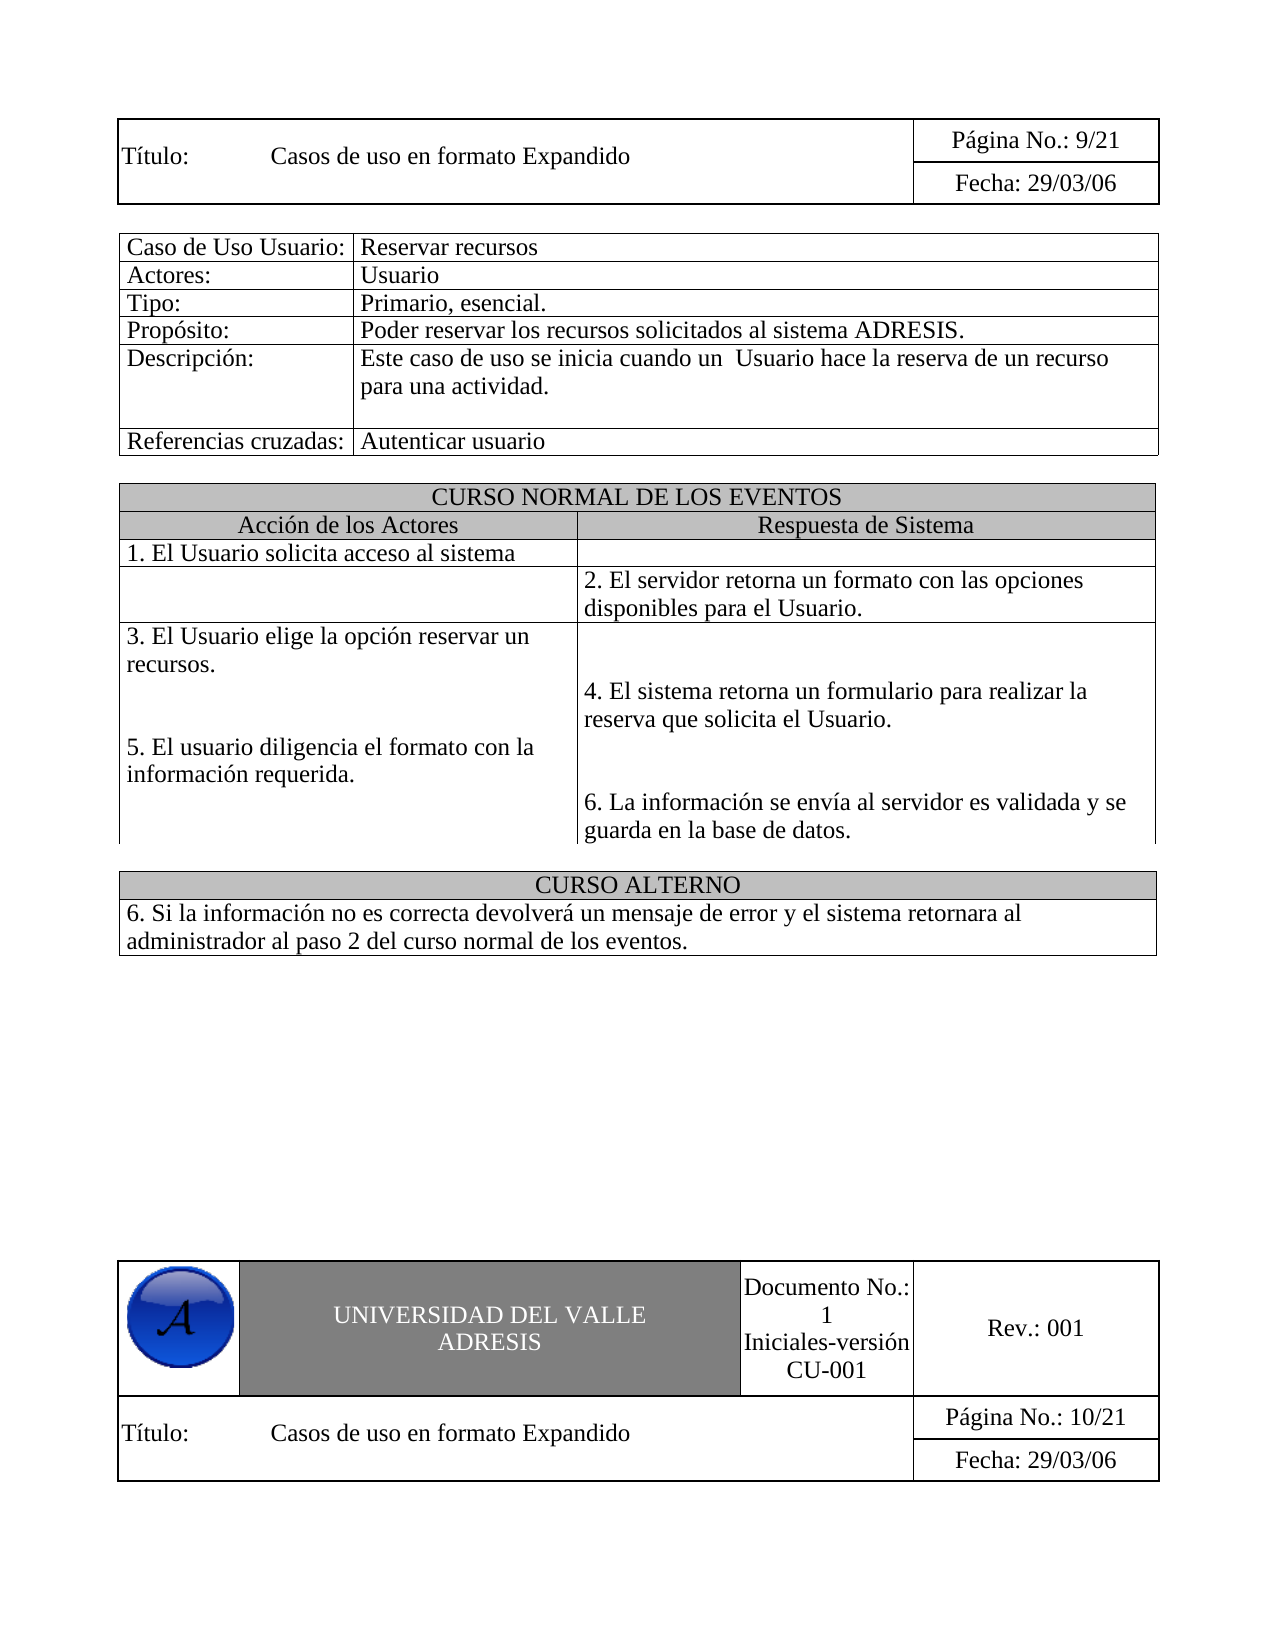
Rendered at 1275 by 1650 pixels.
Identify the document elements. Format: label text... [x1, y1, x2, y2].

table_cell Título: Casos de uso en formato Expandido [119, 1397, 913, 1480]
table_cell 6. La información se envía al servidor es validada y se guarda en la base de datos. [578, 788, 1155, 844]
table_cell Fecha: 29/03/06 [914, 163, 1158, 203]
table_cell [120, 678, 577, 733]
table_header CURSO ALTERNO [120, 872, 1156, 899]
table_cell Descripción: [120, 345, 353, 427]
table_header Reservar recursos [354, 234, 1158, 261]
table_cell Usuario [354, 262, 1158, 288]
table_cell [578, 733, 1155, 788]
table_cell 1. El Usuario solicita acceso al sistema [120, 540, 577, 566]
table_cell 4. El sistema retorna un formulario para realizar la reserva que solicita el Usuario. [578, 678, 1155, 733]
table_cell Propósito: [120, 317, 353, 344]
table_cell [120, 567, 577, 622]
table_cell Poder reservar los recursos solicitados al sistema ADRESIS. [354, 317, 1158, 344]
table_header [119, 1368, 239, 1395]
table_cell Respuesta de Sistema [578, 512, 1155, 539]
table_cell 3. El Usuario elige la opción reservar un recursos. [120, 623, 577, 677]
table_cell Referencias cruzadas: [120, 429, 353, 455]
table_cell [578, 540, 1155, 566]
table_cell [578, 623, 1155, 677]
table_cell 5. El usuario diligencia el formato con la información requerida. [120, 733, 577, 788]
table_cell Tipo: [120, 290, 353, 316]
picture [127, 1266, 235, 1368]
table_header Página No.: 10/21 [914, 1397, 1158, 1438]
table_cell 6. Si la información no es correcta devolverá un mensaje de error y el sistema retornara al administrador al paso 2 del curso normal de los eventos. [120, 900, 1156, 955]
table_header CURSO NORMAL DE LOS EVENTOS [120, 484, 1155, 511]
table_cell [120, 788, 577, 844]
table_header Documento No.: 1 Iniciales-versión CU-001 [741, 1262, 913, 1395]
table_cell Título: Casos de uso en formato Expandido [119, 120, 913, 203]
table_cell Acción de los Actores [120, 512, 577, 539]
table_cell Fecha: 29/03/06 [914, 1440, 1158, 1480]
table_header [119, 1262, 239, 1367]
table_header Caso de Uso Usuario: [120, 234, 353, 261]
table_header Página No.: 9/21 [914, 120, 1158, 161]
table_cell 2. El servidor retorna un formato con las opciones disponibles para el Usuario. [578, 567, 1155, 622]
table_header UNIVERSIDAD DEL VALLE ADRESIS [240, 1262, 740, 1395]
table_cell Este caso de uso se inicia cuando un Usuario hace la reserva de un recurso para una actividad. [354, 345, 1158, 427]
table_cell Actores: [120, 262, 353, 288]
table_cell Primario, esencial. [354, 290, 1158, 316]
table_header Rev.: 001 [914, 1262, 1158, 1395]
table_cell Autenticar usuario [354, 429, 1158, 455]
